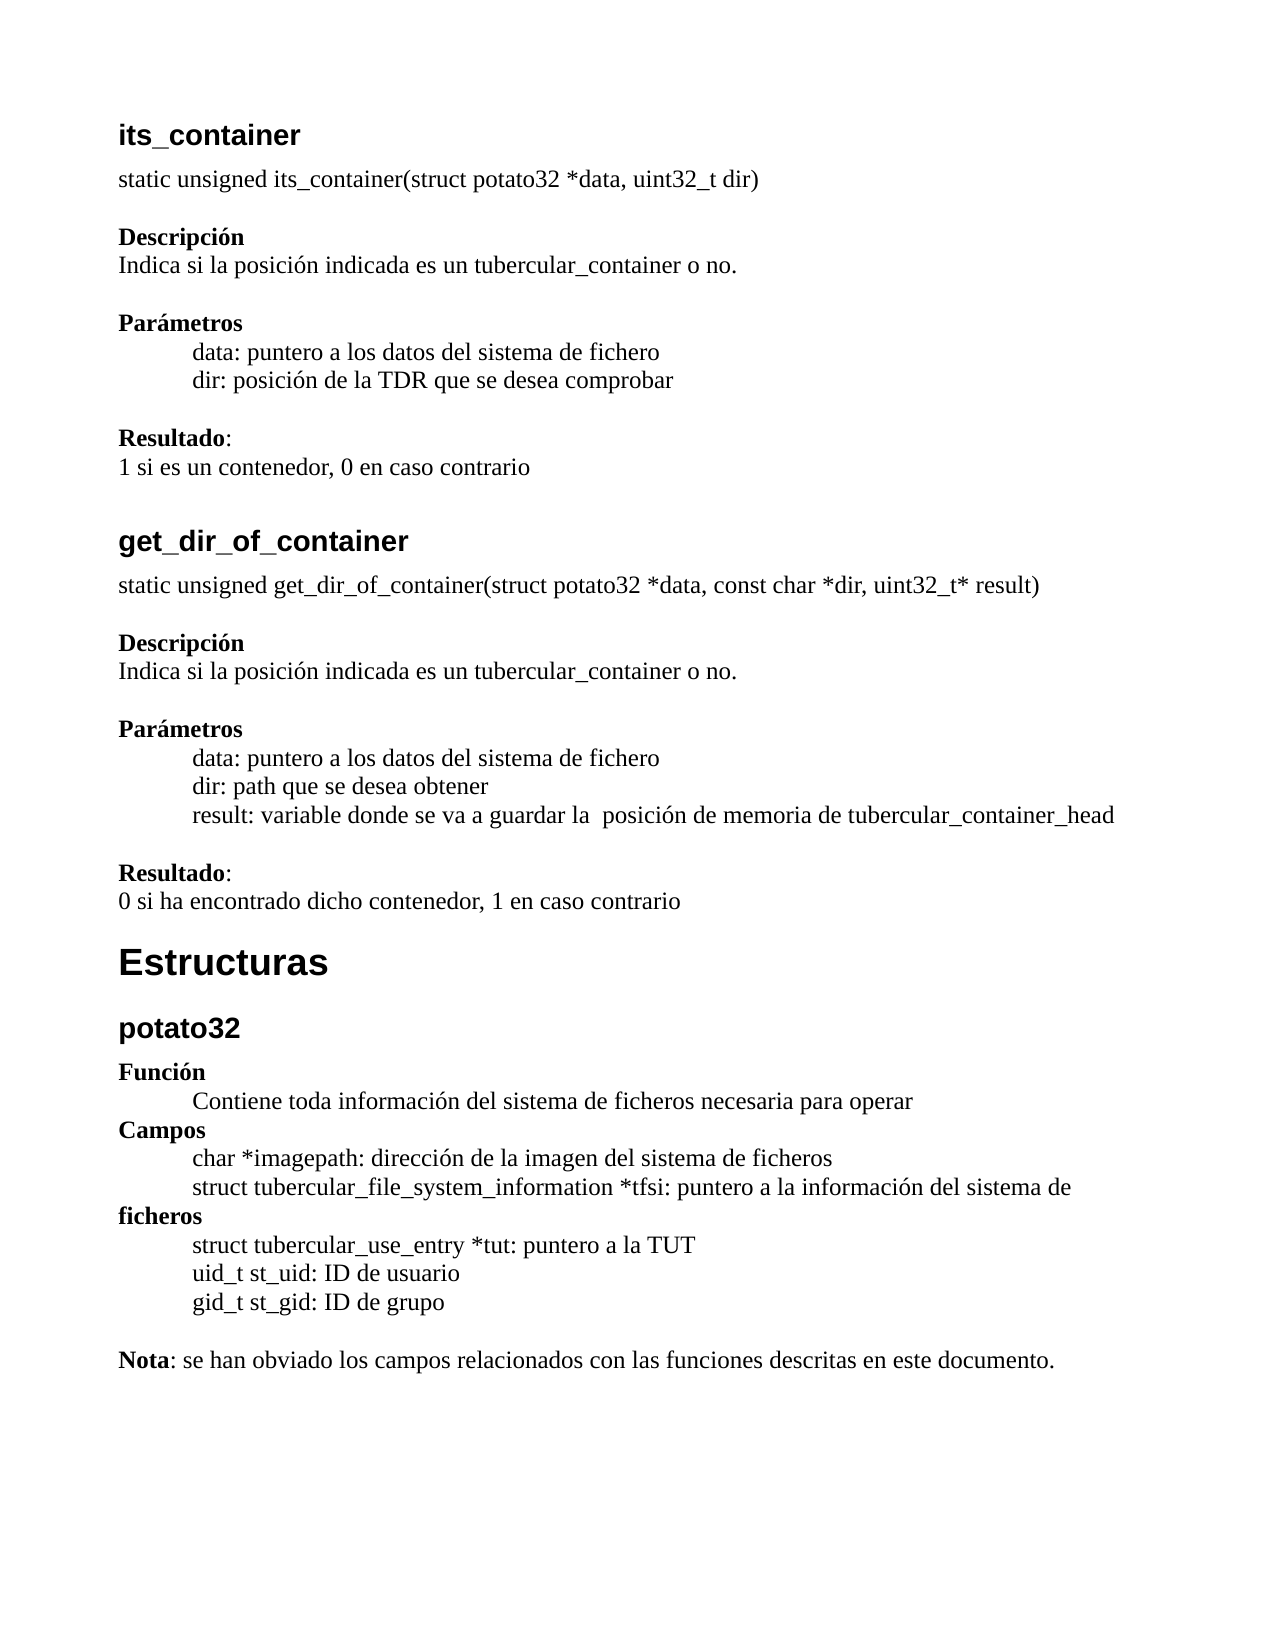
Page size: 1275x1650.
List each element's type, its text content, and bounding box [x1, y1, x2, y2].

text uid_t st_uid: ID de usuario [118, 1258, 1157, 1287]
text data: puntero a los datos del sistema de fichero [118, 743, 1157, 771]
text struct tubercular_file_system_information *tfsi: puntero a la información del sistema de ficheros [118, 1172, 1157, 1230]
text static unsigned get_dir_of_container(struct potato32 *data, const char *dir, uint32_t* result) [118, 570, 1157, 599]
text Parámetros [118, 308, 1157, 337]
text gid_t st_gid: ID de grupo [118, 1287, 1157, 1316]
text Parámetros [118, 714, 1157, 743]
text data: puntero a los datos del sistema de fichero [118, 337, 1157, 366]
text Indica si la posición indicada es un tubercular_container o no. [118, 251, 1157, 279]
text Resultado: [118, 858, 1157, 886]
text 0 si ha encontrado dicho contenedor, 1 en caso contrario [118, 886, 1157, 915]
text Indica si la posición indicada es un tubercular_container o no. [118, 656, 1157, 685]
subtitle potato32 [118, 1011, 1157, 1045]
text char *imagepath: dirección de la imagen del sistema de ficheros [118, 1143, 1157, 1172]
text dir: posición de la TDR que se desea comprobar [118, 366, 1157, 394]
text Campos [118, 1115, 1157, 1143]
text result: variable donde se va a guardar la posición de memoria de tubercular_container_head [118, 800, 1157, 829]
text Contiene toda información del sistema de ficheros necesaria para operar [118, 1086, 1157, 1115]
text struct tubercular_use_entry *tut: puntero a la TUT [118, 1230, 1157, 1258]
text Función [118, 1057, 1157, 1086]
text Nota: se han obviado los campos relacionados con las funciones descritas en este documento. [118, 1345, 1157, 1373]
text Descripción [118, 628, 1157, 656]
text 1 si es un contenedor, 0 en caso contrario [118, 452, 1157, 481]
subtitle its_container [118, 118, 1157, 152]
text dir: path que se desea obtener [118, 771, 1157, 800]
subtitle Estructuras [118, 940, 1157, 984]
text static unsigned its_container(struct potato32 *data, uint32_t dir) [118, 164, 1157, 193]
text Resultado: [118, 423, 1157, 452]
text Descripción [118, 222, 1157, 251]
subtitle get_dir_of_container [118, 524, 1157, 558]
